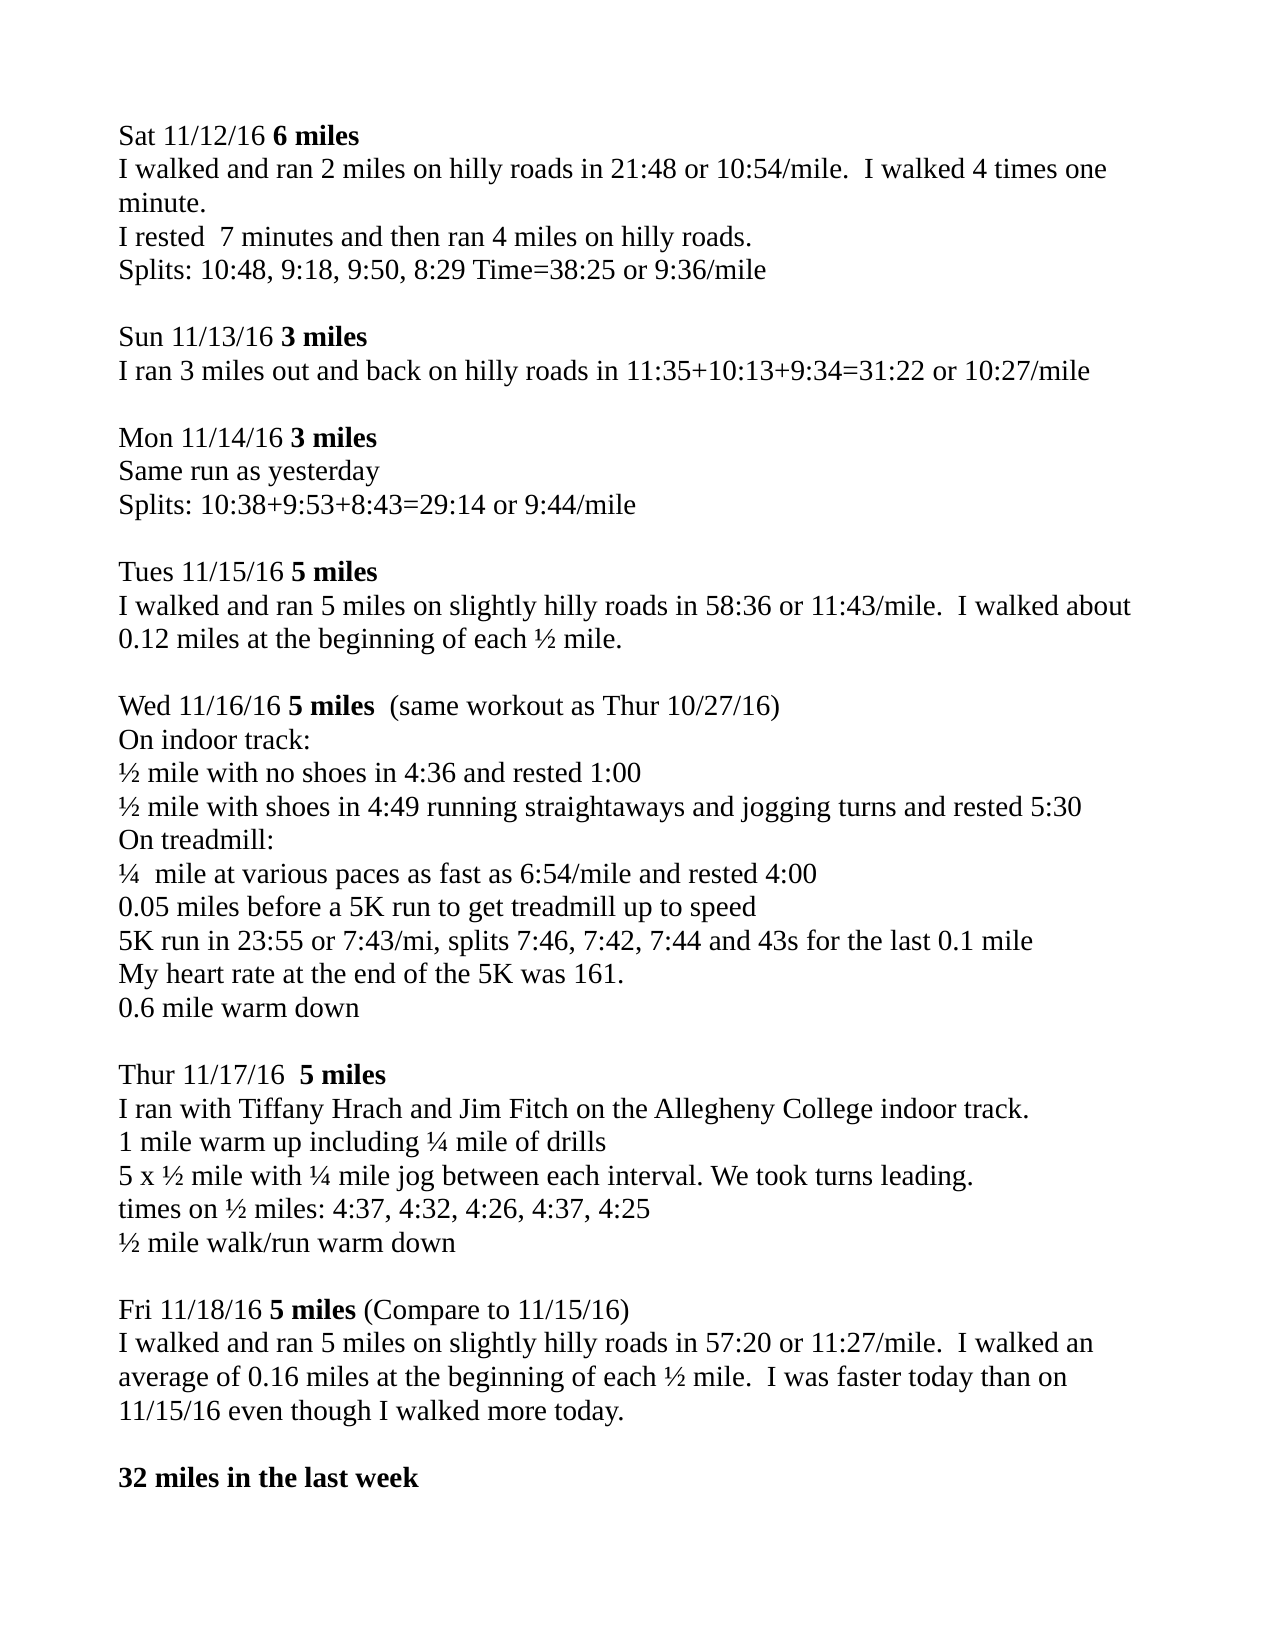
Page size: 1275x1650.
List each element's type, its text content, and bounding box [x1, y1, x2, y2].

text ½ mile with shoes in 4:49 running straightaways and jogging turns and rested 5:30 [118, 789, 1157, 822]
text I walked and ran 2 miles on hilly roads in 21:48 or 10:54/mile. I walked 4 times one minute. [118, 152, 1157, 219]
text 0.05 miles before a 5K run to get treadmill up to speed [118, 889, 1157, 923]
text 1 mile warm up including ¼ mile of drills [118, 1124, 1157, 1158]
text 0.6 mile warm down [118, 990, 1157, 1024]
text I ran 3 miles out and back on hilly roads in 11:35+10:13+9:34=31:22 or 10:27/mile [118, 353, 1157, 386]
text ½ mile with no shoes in 4:36 and rested 1:00 [118, 755, 1157, 789]
text times on ½ miles: 4:37, 4:32, 4:26, 4:37, 4:25 [118, 1191, 1157, 1225]
text 5K run in 23:55 or 7:43/mi, splits 7:46, 7:42, 7:44 and 43s for the last 0.1 mile [118, 923, 1157, 957]
text On treadmill: [118, 822, 1157, 856]
text Thur 11/17/16 5 miles [118, 1057, 1157, 1091]
text My heart rate at the end of the 5K was 161. [118, 957, 1157, 990]
text Mon 11/14/16 3 miles [118, 420, 1157, 453]
text I walked and ran 5 miles on slightly hilly roads in 57:20 or 11:27/mile. I walked an average of 0.16 miles at the beginning of each ½ mile. I was faster today than on 11/15/16 even though I walked more today. [118, 1326, 1157, 1426]
text Sun 11/13/16 3 miles [118, 319, 1157, 353]
text ¼ mile at various paces as fast as 6:54/mile and rested 4:00 [118, 856, 1157, 889]
text 5 x ½ mile with ¼ mile jog between each interval. We took turns leading. [118, 1158, 1157, 1191]
text Tues 11/15/16 5 miles [118, 554, 1157, 588]
text I ran with Tiffany Hrach and Jim Fitch on the Allegheny College indoor track. [118, 1091, 1157, 1124]
text I rested 7 minutes and then ran 4 miles on hilly roads. [118, 219, 1157, 252]
text ½ mile walk/run warm down [118, 1225, 1157, 1258]
text On indoor track: [118, 722, 1157, 755]
text Splits: 10:38+9:53+8:43=29:14 or 9:44/mile [118, 487, 1157, 521]
text Sat 11/12/16 6 miles [118, 118, 1157, 152]
text Splits: 10:48, 9:18, 9:50, 8:29 Time=38:25 or 9:36/mile [118, 252, 1157, 286]
text Fri 11/18/16 5 miles (Compare to 11/15/16) [118, 1292, 1157, 1326]
text Wed 11/16/16 5 miles (same workout as Thur 10/27/16) [118, 688, 1157, 722]
text Same run as yesterday [118, 453, 1157, 487]
text I walked and ran 5 miles on slightly hilly roads in 58:36 or 11:43/mile. I walked about 0.12 miles at the beginning of each ½ mile. [118, 588, 1157, 655]
text 32 miles in the last week [118, 1460, 1157, 1493]
